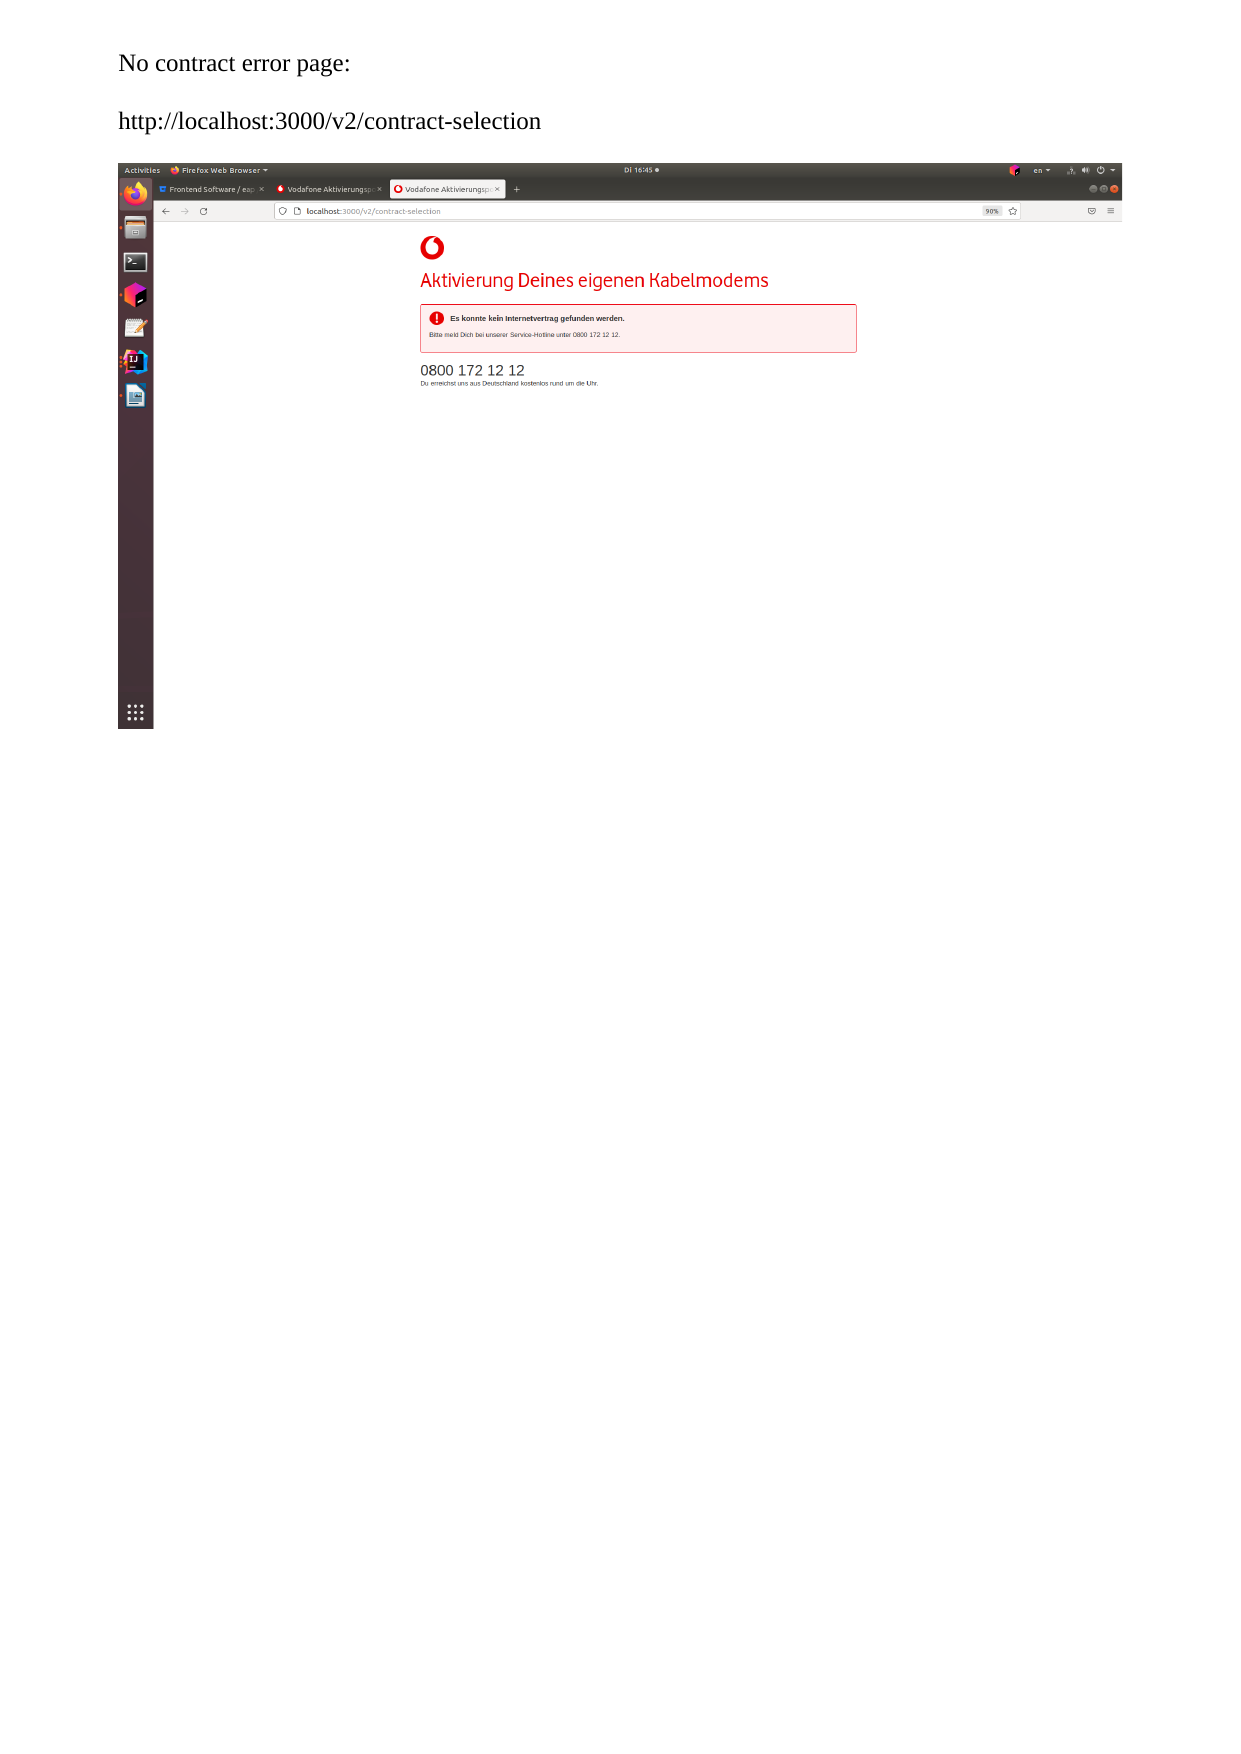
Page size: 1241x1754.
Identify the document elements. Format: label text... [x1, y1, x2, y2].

text http://localhost:3000/v2/contract-selection [118, 106, 1122, 135]
text No contract error page: [118, 48, 1122, 77]
picture [118, 163, 1123, 729]
